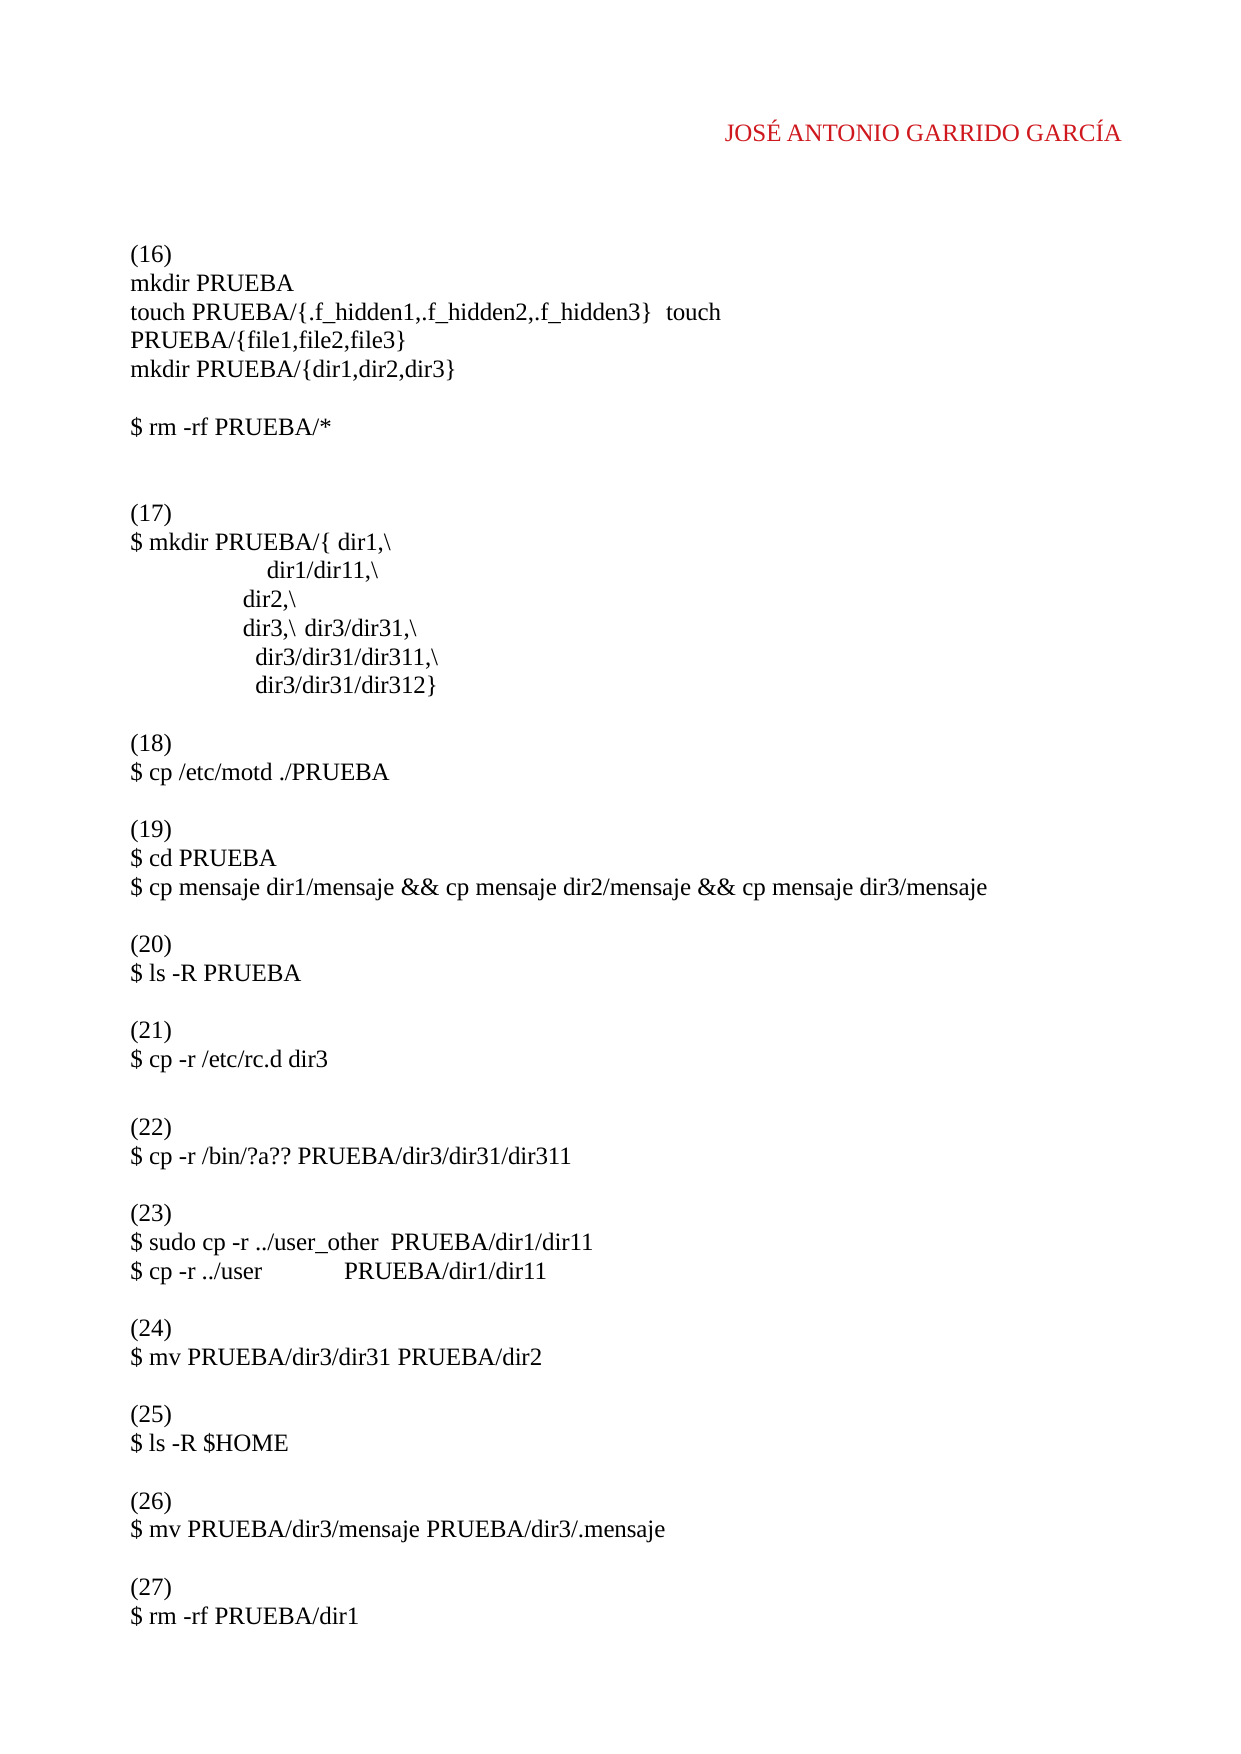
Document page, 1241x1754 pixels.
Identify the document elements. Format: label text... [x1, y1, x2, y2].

text $ cp /etc/motd ./PRUEBA [130, 757, 1122, 785]
text mkdir PRUEBA [130, 268, 1122, 297]
text $ cp -r ../user PRUEBA/dir1/dir11 [130, 1256, 1122, 1284]
text $ rm -rf PRUEBA/dir1 [130, 1601, 1122, 1629]
text dir3/dir31/dir311,\ dir3/dir31/dir312} [255, 642, 537, 699]
text $ cp -r /etc/rc.d dir3 [130, 1044, 1122, 1073]
text dir1/dir11,\ dir2,\ [243, 555, 426, 613]
text (26) [130, 1486, 1122, 1514]
text (19) [130, 814, 1122, 843]
text $ mv PRUEBA/dir3/mensaje PRUEBA/dir3/.mensaje [130, 1514, 1122, 1543]
text $ cp mensaje dir1/mensaje && cp mensaje dir2/mensaje && cp mensaje dir3/mensaje [130, 872, 1122, 900]
text mkdir PRUEBA/{dir1,dir2,dir3} [130, 354, 1122, 383]
text $ mkdir PRUEBA/{ dir1,\ [130, 527, 1122, 555]
text (20) [130, 929, 1122, 958]
text $ mv PRUEBA/dir3/dir31 PRUEBA/dir2 [130, 1342, 1122, 1371]
text (23) [130, 1198, 1122, 1227]
text $ cp -r /bin/?a?? PRUEBA/dir3/dir31/dir311 [130, 1141, 1122, 1169]
text $ rm -rf PRUEBA/* [130, 412, 1122, 440]
text (18) [130, 728, 1122, 757]
text (17) [130, 498, 1122, 527]
text $ ls -R PRUEBA [130, 958, 1122, 987]
text dir3,\ dir3/dir31,\ [243, 613, 426, 642]
text touch PRUEBA/{.f_hidden1,.f_hidden2,.f_hidden3} touch PRUEBA/{file1,file2,file3} [130, 297, 724, 354]
text $ sudo cp -r ../user_other PRUEBA/dir1/dir11 [130, 1227, 1122, 1256]
text $ ls -R $HOME [130, 1428, 1122, 1457]
text (16) [130, 239, 1122, 268]
text (22) [130, 1112, 1122, 1141]
text (24) [130, 1313, 1122, 1342]
text (21) [130, 1015, 1122, 1044]
text (25) [130, 1399, 1122, 1428]
text (27) [130, 1572, 1122, 1601]
text $ cd PRUEBA [130, 843, 1122, 872]
